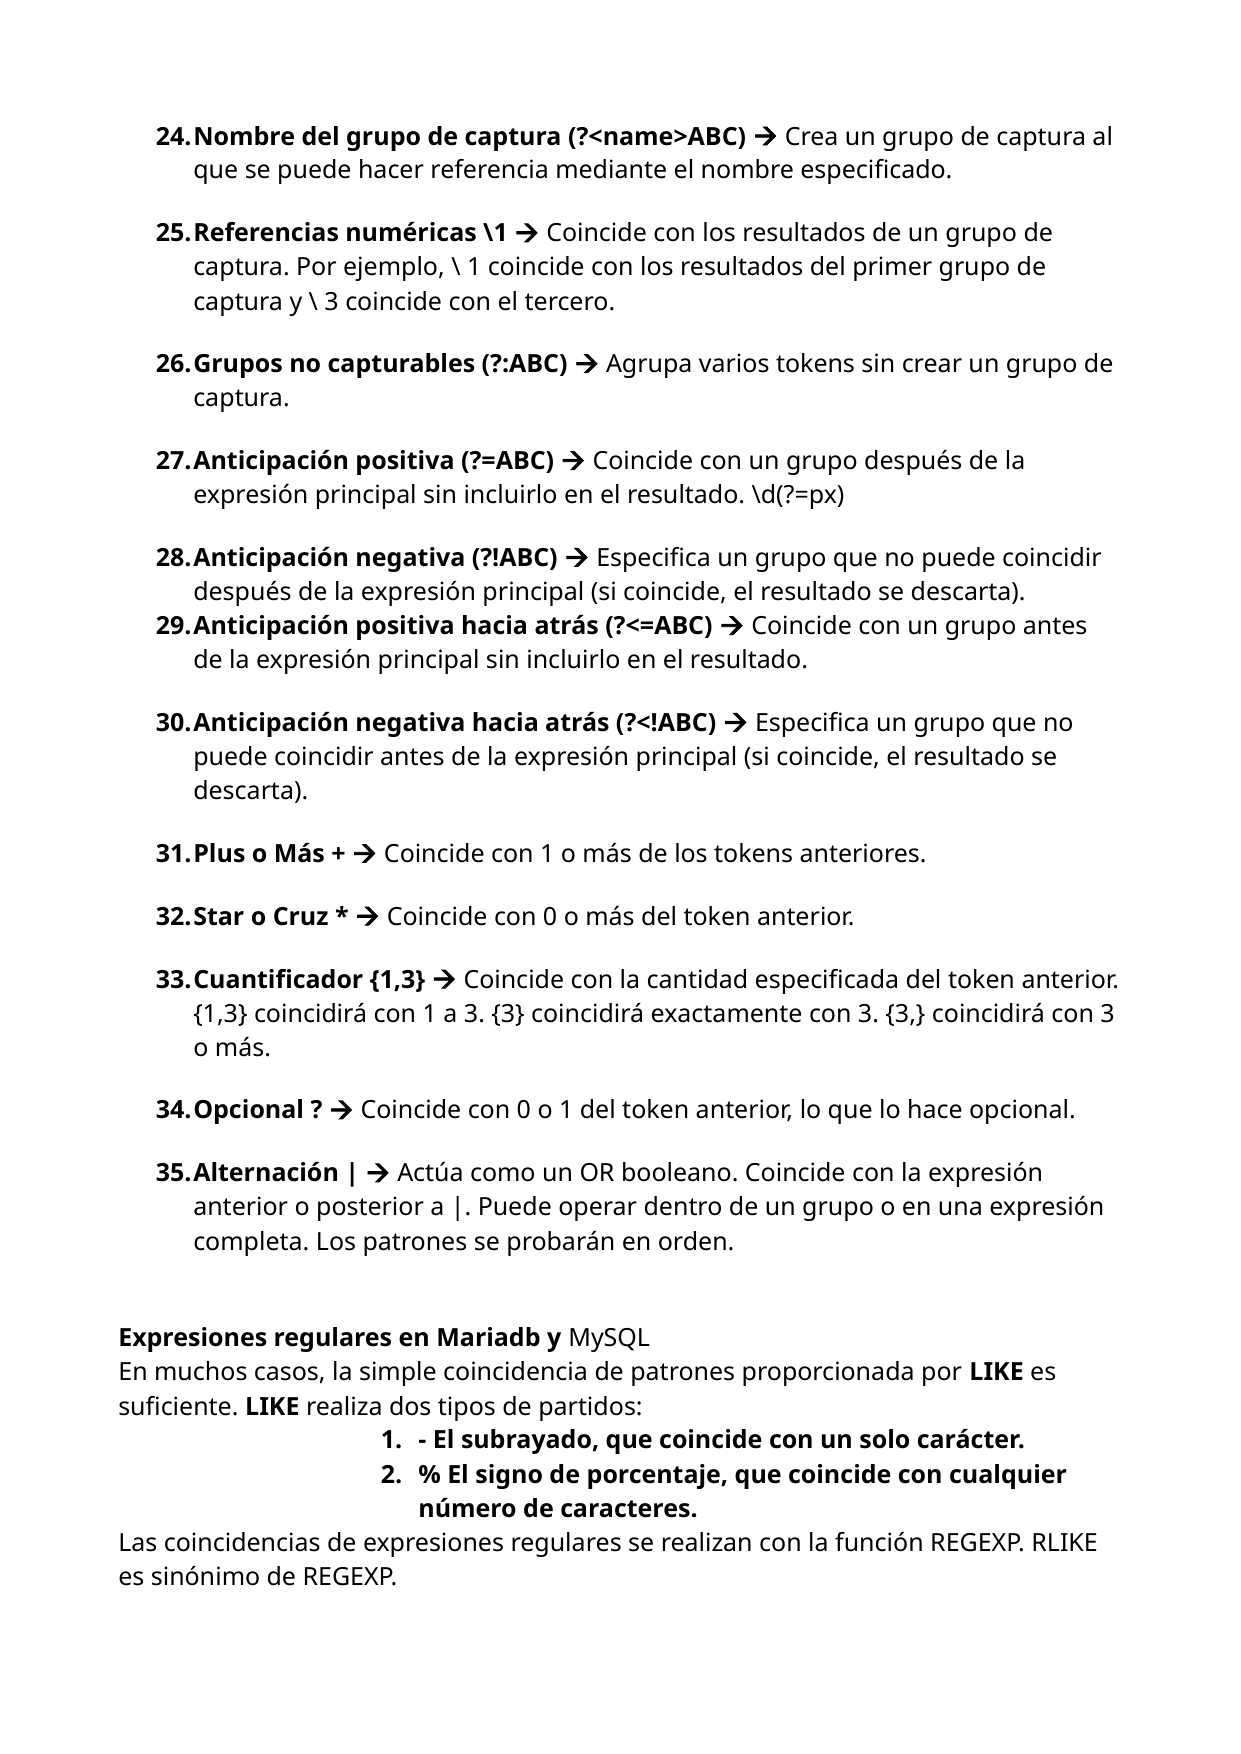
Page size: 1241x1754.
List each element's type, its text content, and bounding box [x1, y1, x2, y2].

list Nombre del grupo de captura (?<name>ABC)  Crea un grupo de captura al que se puede hacer referencia mediante el nombre especificado. [156, 118, 1122, 215]
list Alternación |  Actúa como un OR booleano. Coincide con la expresión anterior o posterior a |. Puede operar dentro de un grupo o en una expresión completa. Los patrones se probarán en orden. [156, 1155, 1122, 1286]
list Plus o Más +  Coincide con 1 o más de los tokens anteriores. [156, 836, 1122, 898]
text Expresiones regulares en Mariadb y MySQL [118, 1320, 1122, 1354]
list - El subrayado, que coincide con un solo carácter. [381, 1422, 1122, 1456]
list Anticipación negativa hacia atrás (?<!ABC)  Especifica un grupo que no puede coincidir antes de la expresión principal (si coincide, el resultado se descarta). [156, 705, 1122, 836]
list Referencias numéricas \1  Coincide con los resultados de un grupo de captura. Por ejemplo, \ 1 coincide con los resultados del primer grupo de captura y \ 3 coincide con el tercero. [156, 215, 1122, 346]
list % El signo de porcentaje, que coincide con cualquier número de caracteres. [381, 1456, 1122, 1524]
text Las coincidencias de expresiones regulares se realizan con la función REGEXP. RLIKE es sinónimo de REGEXP. [118, 1524, 1122, 1592]
list Anticipación negativa (?!ABC)  Especifica un grupo que no puede coincidir después de la expresión principal (si coincide, el resultado se descarta). [156, 540, 1122, 608]
list Anticipación positiva (?=ABC)  Coincide con un grupo después de la expresión principal sin incluirlo en el resultado. \d(?=px) [156, 443, 1122, 540]
list Anticipación positiva hacia atrás (?<=ABC)  Coincide con un grupo antes de la expresión principal sin incluirlo en el resultado. [156, 608, 1122, 705]
list Grupos no capturables (?:ABC)  Agrupa varios tokens sin crear un grupo de captura. [156, 346, 1122, 443]
list Opcional ?  Coincide con 0 o 1 del token anterior, lo que lo hace opcional. [156, 1092, 1122, 1155]
list Cuantificador {1,3}  Coincide con la cantidad especificada del token anterior. {1,3} coincidirá con 1 a 3. {3} coincidirá exactamente con 3. {3,} coincidirá con 3 o más. [156, 961, 1122, 1092]
list Star o Cruz *  Coincide con 0 o más del token anterior. [156, 898, 1122, 961]
text En muchos casos, la simple coincidencia de patrones proporcionada por LIKE es suficiente. LIKE realiza dos tipos de partidos: [118, 1354, 1122, 1422]
